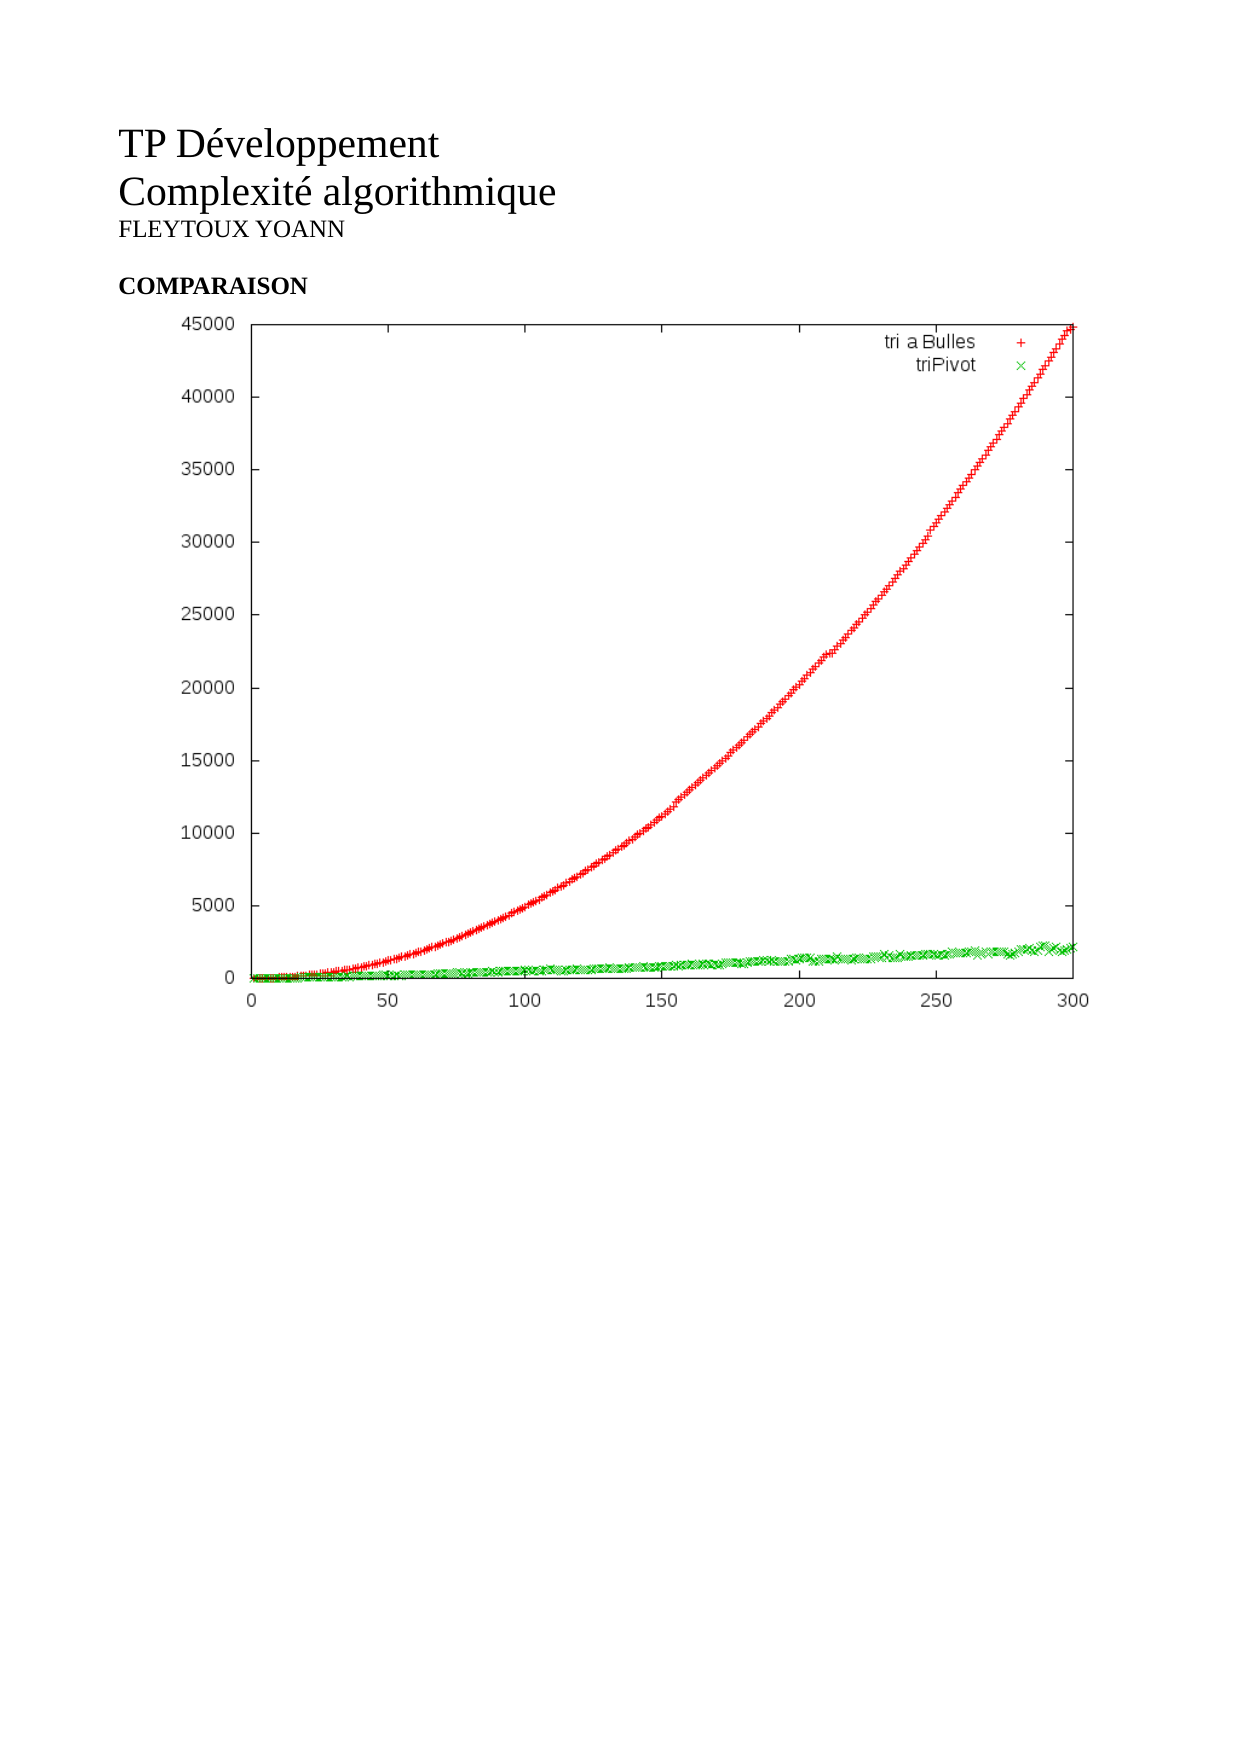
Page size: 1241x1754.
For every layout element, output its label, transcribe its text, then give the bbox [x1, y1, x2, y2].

text COMPARAISON [118, 271, 1122, 300]
text FLEYTOUX YOANN [118, 214, 1122, 243]
text Complexité algorithmique [118, 166, 1122, 214]
picture [136, 300, 1104, 1025]
text TP Développement [118, 118, 1122, 166]
